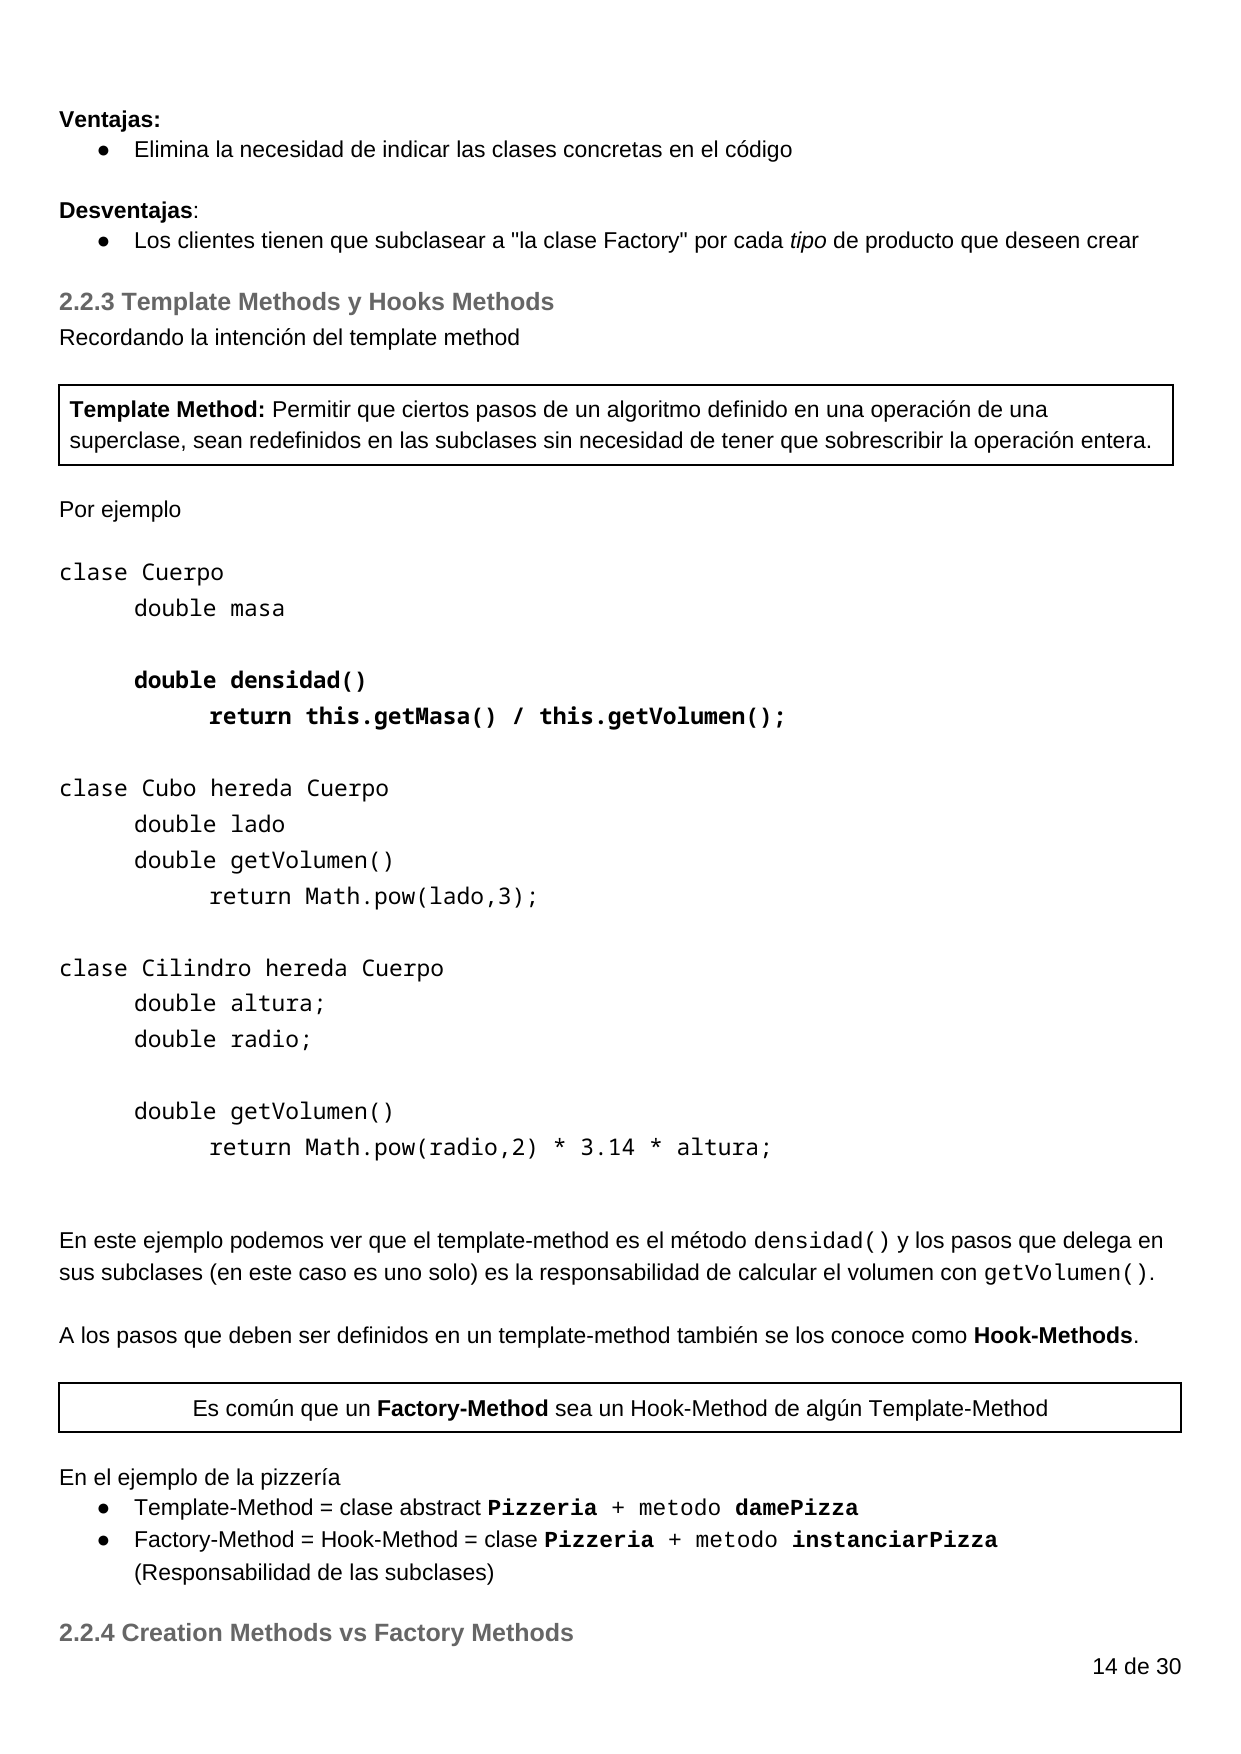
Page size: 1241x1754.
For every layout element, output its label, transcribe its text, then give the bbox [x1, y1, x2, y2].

subtitle 2.2.3 Template Methods y Hooks Methods [59, 286, 1181, 315]
text double radio; [59, 1023, 1181, 1054]
table_header Es común que un Factory-Method sea un Hook-Method de algún Template-Method [60, 1384, 1180, 1431]
text A los pasos que deben ser definidos en un template-method también se los conoce como Hook-Methods. [59, 1322, 1181, 1348]
text double altura; [59, 987, 1181, 1019]
text Desventajas: [59, 197, 1181, 223]
subtitle 2.2.4 Creation Methods vs Factory Methods [59, 1618, 1181, 1647]
text double getVolumen() [59, 1095, 1181, 1126]
text return Math.pow(radio,2) * 3.14 * altura; [59, 1131, 1181, 1162]
text double densidad() [59, 664, 1181, 695]
text double getVolumen() [59, 844, 1181, 875]
text En este ejemplo podemos ver que el template-method es el método densidad() y los pasos que delega en sus subclases (en este caso es uno solo) es la responsabilidad de calcular el volumen con getVolumen(). [59, 1227, 1181, 1287]
text Por ejemplo [59, 496, 1181, 522]
list Template-Method = clase abstract Pizzeria + metodo damePizza [96, 1494, 1181, 1522]
text return this.getMasa() / this.getVolumen(); [59, 700, 1181, 731]
text Recordando la intención del template method [59, 323, 1181, 350]
text double masa [59, 592, 1181, 623]
text En el ejemplo de la pizzería [59, 1463, 1181, 1490]
text clase Cilindro hereda Cuerpo [59, 951, 1181, 983]
list Factory-Method = Hook-Method = clase Pizzeria + metodo instanciarPizza (Responsabilidad de las subclases) [96, 1526, 1181, 1585]
text return Math.pow(lado,3); [59, 879, 1181, 911]
text clase Cuerpo [59, 556, 1181, 587]
table_header Template Method: Permitir que ciertos pasos de un algoritmo definido en una operación de una superclase, sean redefinidos en las subclases sin necesidad de tener que sobrescribir la operación entera. [60, 386, 1172, 463]
text clase Cubo hereda Cuerpo [59, 772, 1181, 803]
list Elimina la necesidad de indicar las clases concretas en el código [96, 136, 1181, 163]
text double lado [59, 808, 1181, 839]
list Los clientes tienen que subclasear a "la clase Factory" por cada tipo de producto que deseen crear [96, 227, 1181, 253]
text Ventajas: [59, 106, 1181, 133]
